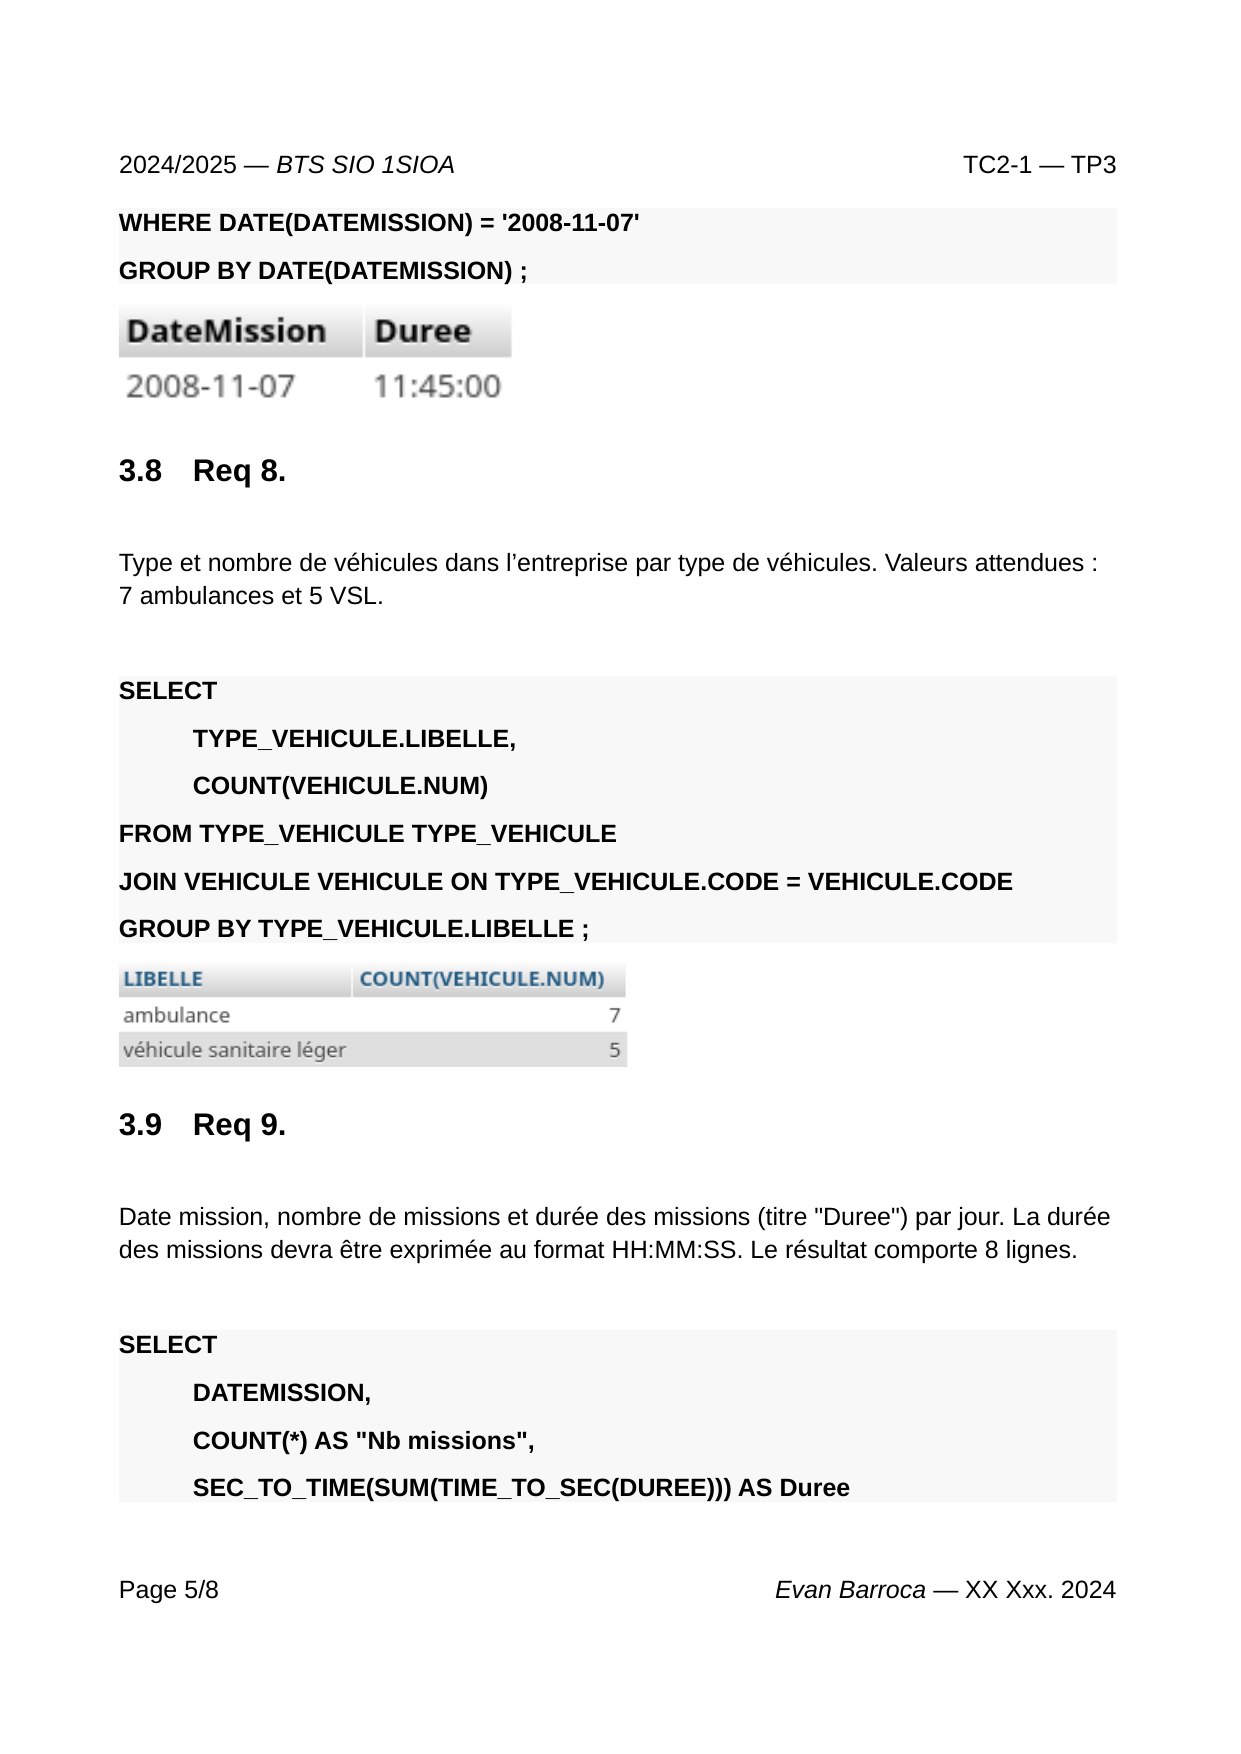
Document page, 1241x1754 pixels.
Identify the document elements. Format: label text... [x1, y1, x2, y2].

text GROUP BY TYPE_VEHICULE.LIBELLE ; [119, 914, 1117, 943]
text Date mission, nombre de missions et durée des missions (titre "Duree") par jour. La durée des missions devra être exprimée au format HH:MM:SS. Le résultat comporte 8 lignes. [119, 1202, 1117, 1264]
text Type et nombre de véhicules dans l’entreprise par type de véhicules. Valeurs attendues : 7 ambulances et 5 VSL. [119, 548, 1117, 610]
text SELECT [119, 676, 1117, 705]
text GROUP BY DATE(DATEMISSION) ; [119, 256, 1117, 284]
text SEC_TO_TIME(SUM(TIME_TO_SEC(DUREE))) AS Duree [119, 1473, 1117, 1502]
text WHERE DATE(DATEMISSION) = '2008-11-07' [119, 208, 1117, 237]
text FROM TYPE_VEHICULE TYPE_VEHICULE [119, 819, 1117, 848]
text SELECT [119, 1330, 1117, 1359]
subtitle Req 9. [119, 1106, 1117, 1142]
text TYPE_VEHICULE.LIBELLE, [119, 724, 1117, 752]
text JOIN VEHICULE VEHICULE ON TYPE_VEHICULE.CODE = VEHICULE.CODE [119, 867, 1117, 895]
text COUNT(VEHICULE.NUM) [119, 771, 1117, 800]
picture [118, 303, 532, 413]
text DATEMISSION, [119, 1378, 1117, 1407]
picture [118, 961, 639, 1067]
text COUNT(*) AS "Nb missions", [119, 1426, 1117, 1454]
subtitle Req 8. [119, 452, 1117, 488]
